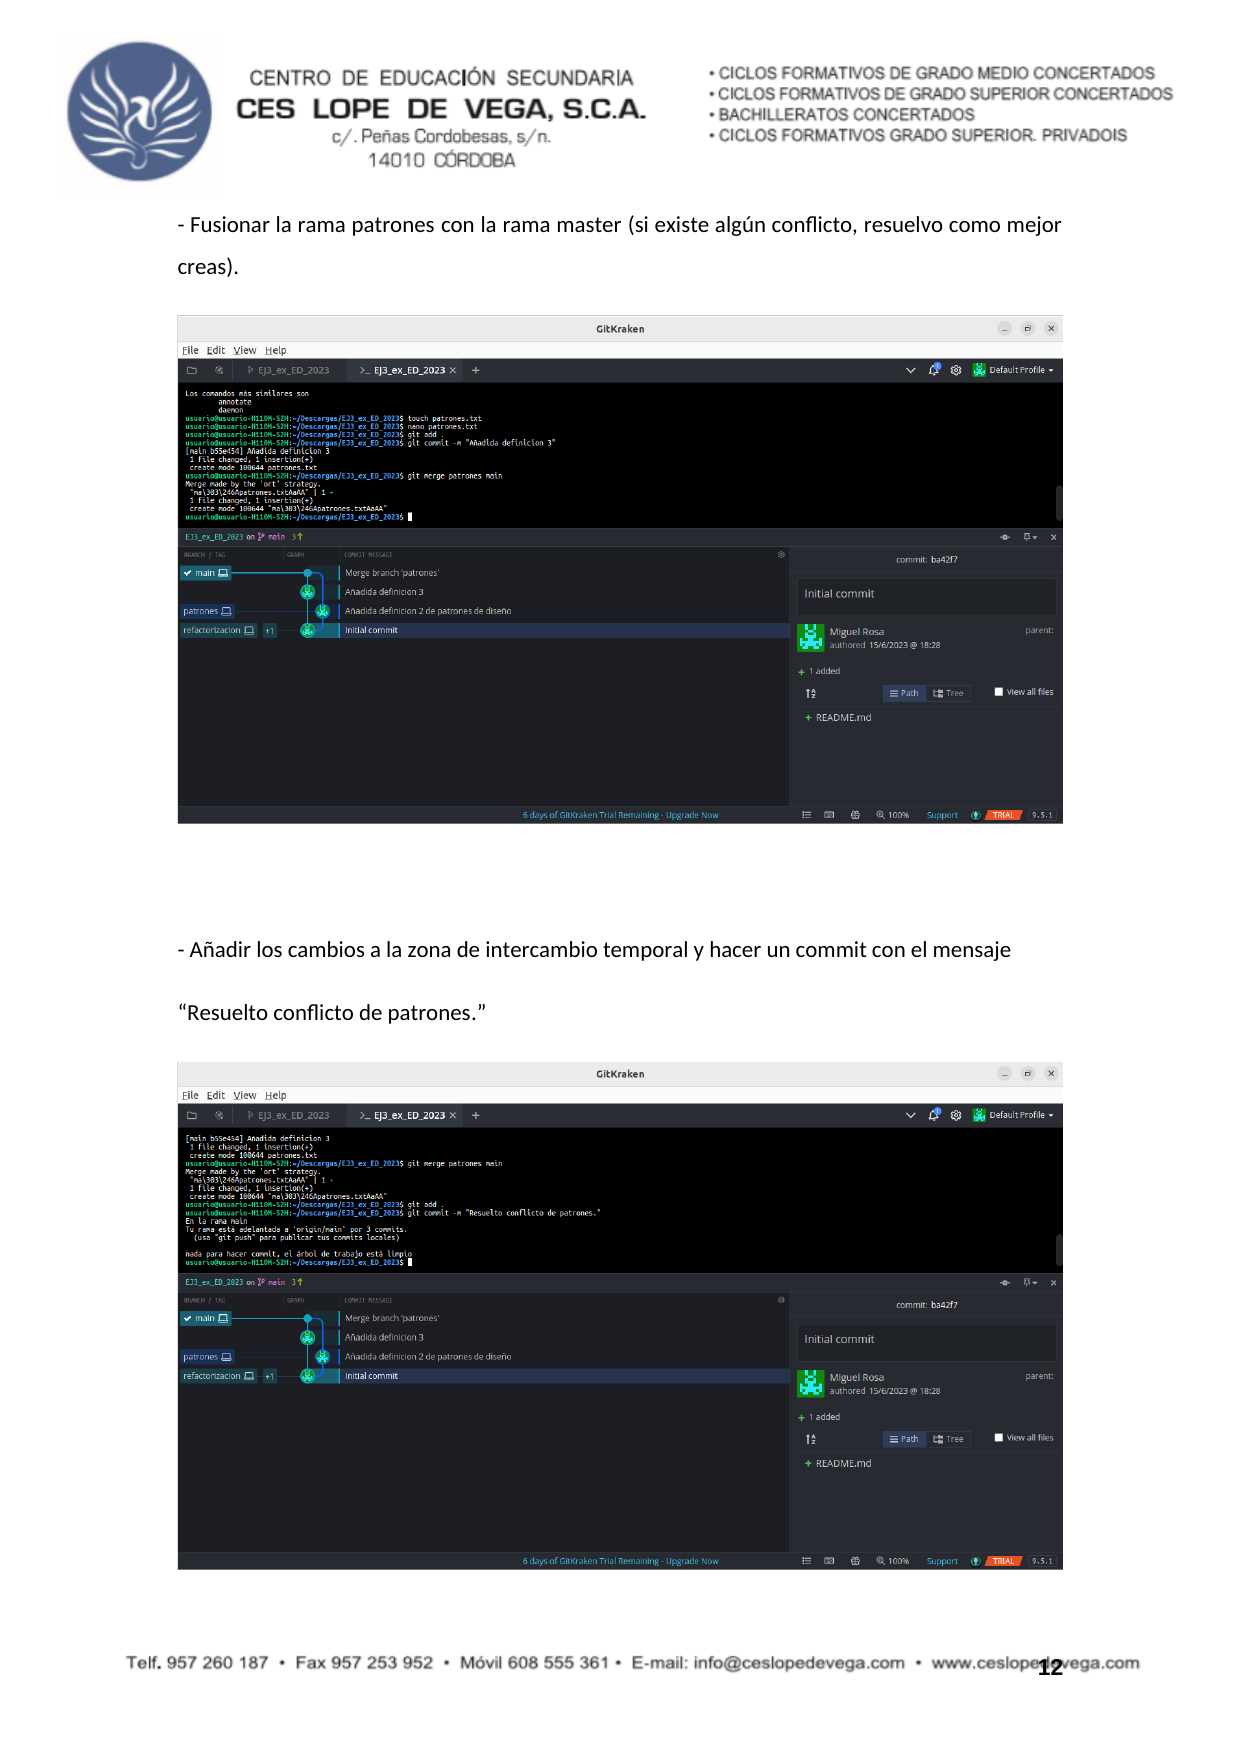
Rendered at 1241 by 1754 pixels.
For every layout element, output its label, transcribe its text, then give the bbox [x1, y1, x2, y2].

picture [177, 1061, 1063, 1570]
picture [43, 15, 1197, 200]
picture [177, 315, 1063, 824]
picture [100, 1635, 1163, 1692]
text - Añadir los cambios a la zona de intercambio temporal y hacer un commit con el mensaje [177, 935, 1063, 963]
text - Fusionar la rama patrones con la rama master (si existe algún conflicto, resuelvo como mejor creas). [177, 210, 1063, 280]
text “Resuelto conflicto de patrones.” [177, 998, 1063, 1026]
